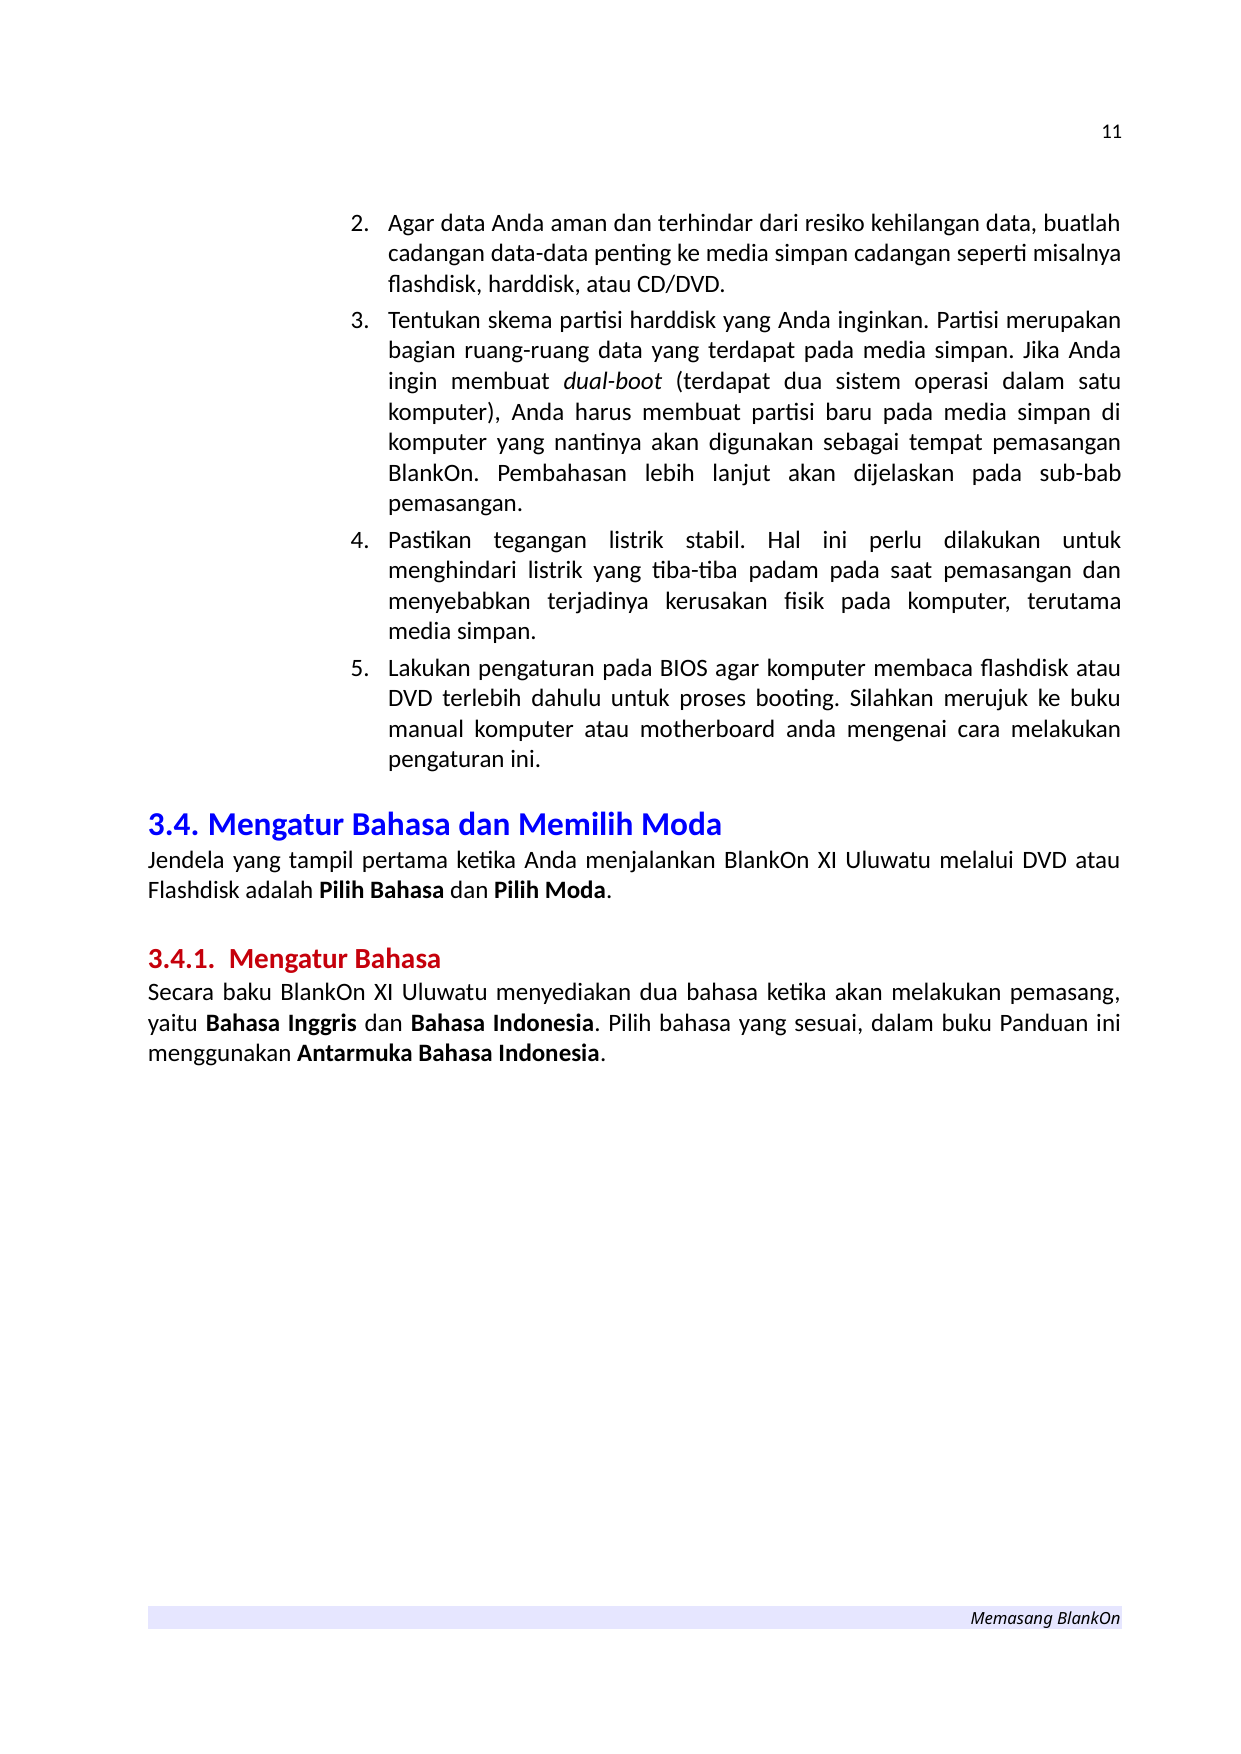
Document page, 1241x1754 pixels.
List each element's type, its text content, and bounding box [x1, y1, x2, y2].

list Agar data Anda aman dan terhindar dari resiko kehilangan data, buatlah cadangan data-data penting ke media simpan cadangan seperti misalnya flashdisk, harddisk, atau CD/DVD. [350, 207, 1122, 298]
list Tentukan skema partisi harddisk yang Anda inginkan. Partisi merupakan bagian ruang-ruang data yang terdapat pada media simpan. Jika Anda ingin membuat dual-boot (terdapat dua sistem operasi dalam satu komputer), Anda harus membuat partisi baru pada media simpan di komputer yang nantinya akan digunakan sebagai tempat pemasangan BlankOn. Pembahasan lebih lanjut akan dijelaskan pada sub-bab pemasangan. [350, 304, 1122, 518]
list Pastikan tegangan listrik stabil. Hal ini perlu dilakukan untuk menghindari listrik yang tiba-tiba padam pada saat pemasangan dan menyebabkan terjadinya kerusakan fisik pada komputer, terutama media simpan. [350, 524, 1122, 646]
subtitle Mengatur Bahasa [148, 941, 1122, 976]
text Jendela yang tampil pertama ketika Anda menjalankan BlankOn XI Uluwatu melalui DVD atau Flashdisk adalah Pilih Bahasa dan Pilih Moda. [148, 844, 1122, 905]
text Secara baku BlankOn XI Uluwatu menyediakan dua bahasa ketika akan melakukan pemasang, yaitu Bahasa Inggris dan Bahasa Indonesia. Pilih bahasa yang sesuai, dalam buku Panduan ini menggunakan Antarmuka Bahasa Indonesia. [148, 976, 1122, 1068]
subtitle Mengatur Bahasa dan Memilih Moda [148, 803, 1122, 844]
list Lakukan pengaturan pada BIOS agar komputer membaca flashdisk atau DVD terlebih dahulu untuk proses booting. Silahkan merujuk ke buku manual komputer atau motherboard anda mengenai cara melakukan pengaturan ini. [350, 652, 1122, 774]
